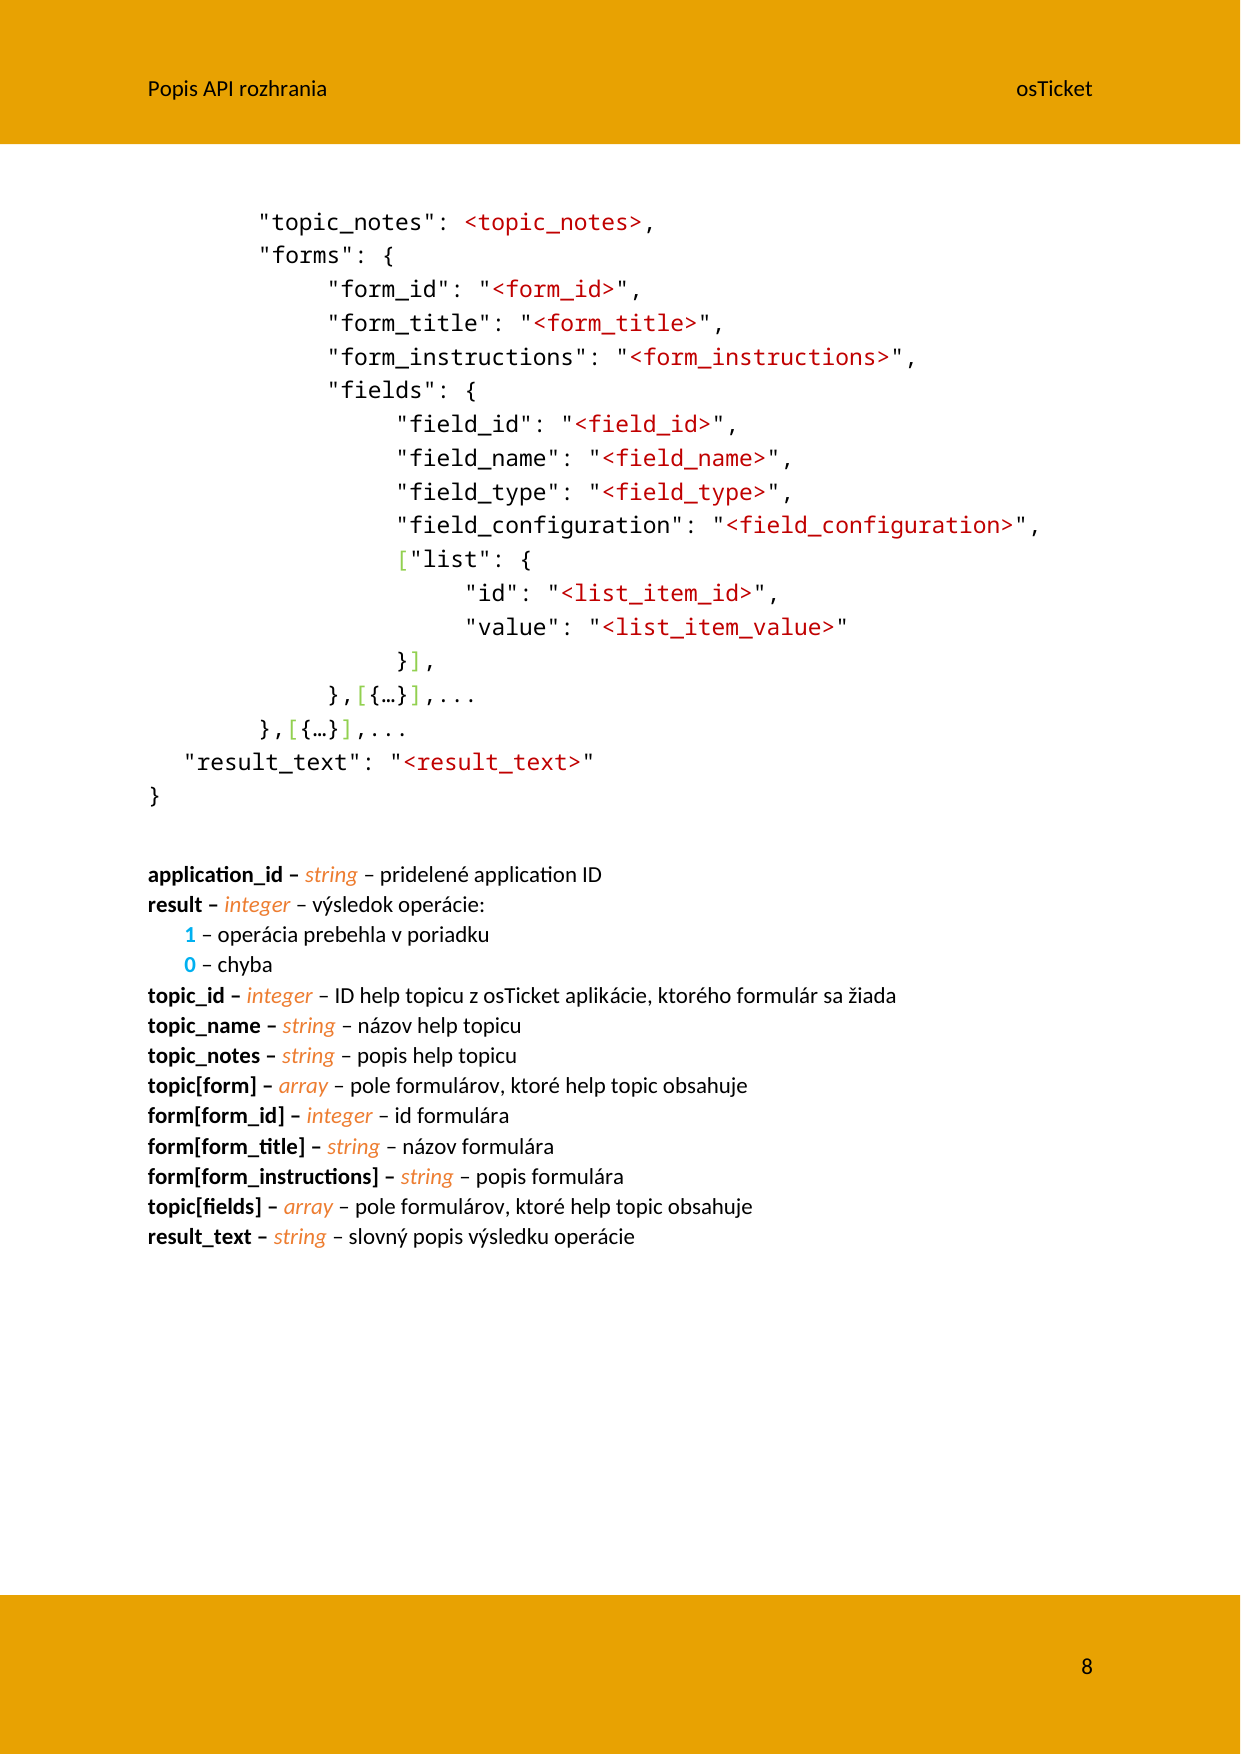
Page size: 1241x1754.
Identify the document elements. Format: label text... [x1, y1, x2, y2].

text result_text – string – slovný popis výsledku operácie [148, 1222, 1093, 1250]
text form[form_instructions] – string – popis formulára [148, 1162, 1093, 1190]
text "value": "<list_item_value>" [148, 611, 1093, 642]
text "result_text": "<result_text>" [183, 746, 1093, 777]
text 1 – operácia prebehla v poriadku [184, 920, 1093, 948]
text topic[form] – array – pole formulárov, ktoré help topic obsahuje [148, 1071, 1093, 1099]
text ["list": { [148, 543, 1093, 574]
text },[{…}],... [148, 712, 1093, 743]
text topic[fields] – array – pole formulárov, ktoré help topic obsahuje [148, 1192, 1093, 1220]
text form[form_id] – integer – id formulára [148, 1102, 1093, 1129]
text "topic_notes": <topic_notes>, [147, 206, 1093, 237]
text "form_id": "<form_id>", [148, 273, 1093, 304]
text "id": "<list_item_id>", [148, 577, 1093, 608]
text topic_notes – string – popis help topicu [148, 1041, 1093, 1069]
text "field_type": "<field_type>", [148, 476, 1093, 507]
text }], [148, 644, 1093, 676]
text 0 – chyba [184, 951, 1093, 978]
text "forms": { [148, 239, 1093, 271]
text },[{…}],... [148, 678, 1093, 709]
text "fields": { [148, 374, 1093, 406]
text "field_name": "<field_name>", [148, 442, 1093, 473]
text topic_name – string – názov help topicu [148, 1011, 1093, 1039]
text "field_configuration": "<field_configuration>", [148, 509, 1093, 541]
text "form_instructions": "<form_instructions>", [148, 341, 1093, 372]
text "field_id": "<field_id>", [148, 408, 1093, 439]
text topic_id – integer – ID help topicu z osTicket aplikácie, ktorého formulár sa žiada [148, 981, 1093, 1009]
text result – integer – výsledok operácie: [148, 890, 1093, 918]
text "form_title": "<form_title>", [148, 307, 1093, 338]
text form[form_title] – string – názov formulára [148, 1132, 1093, 1160]
text } [148, 779, 1093, 811]
text application_id – string – pridelené application ID [148, 860, 1093, 888]
